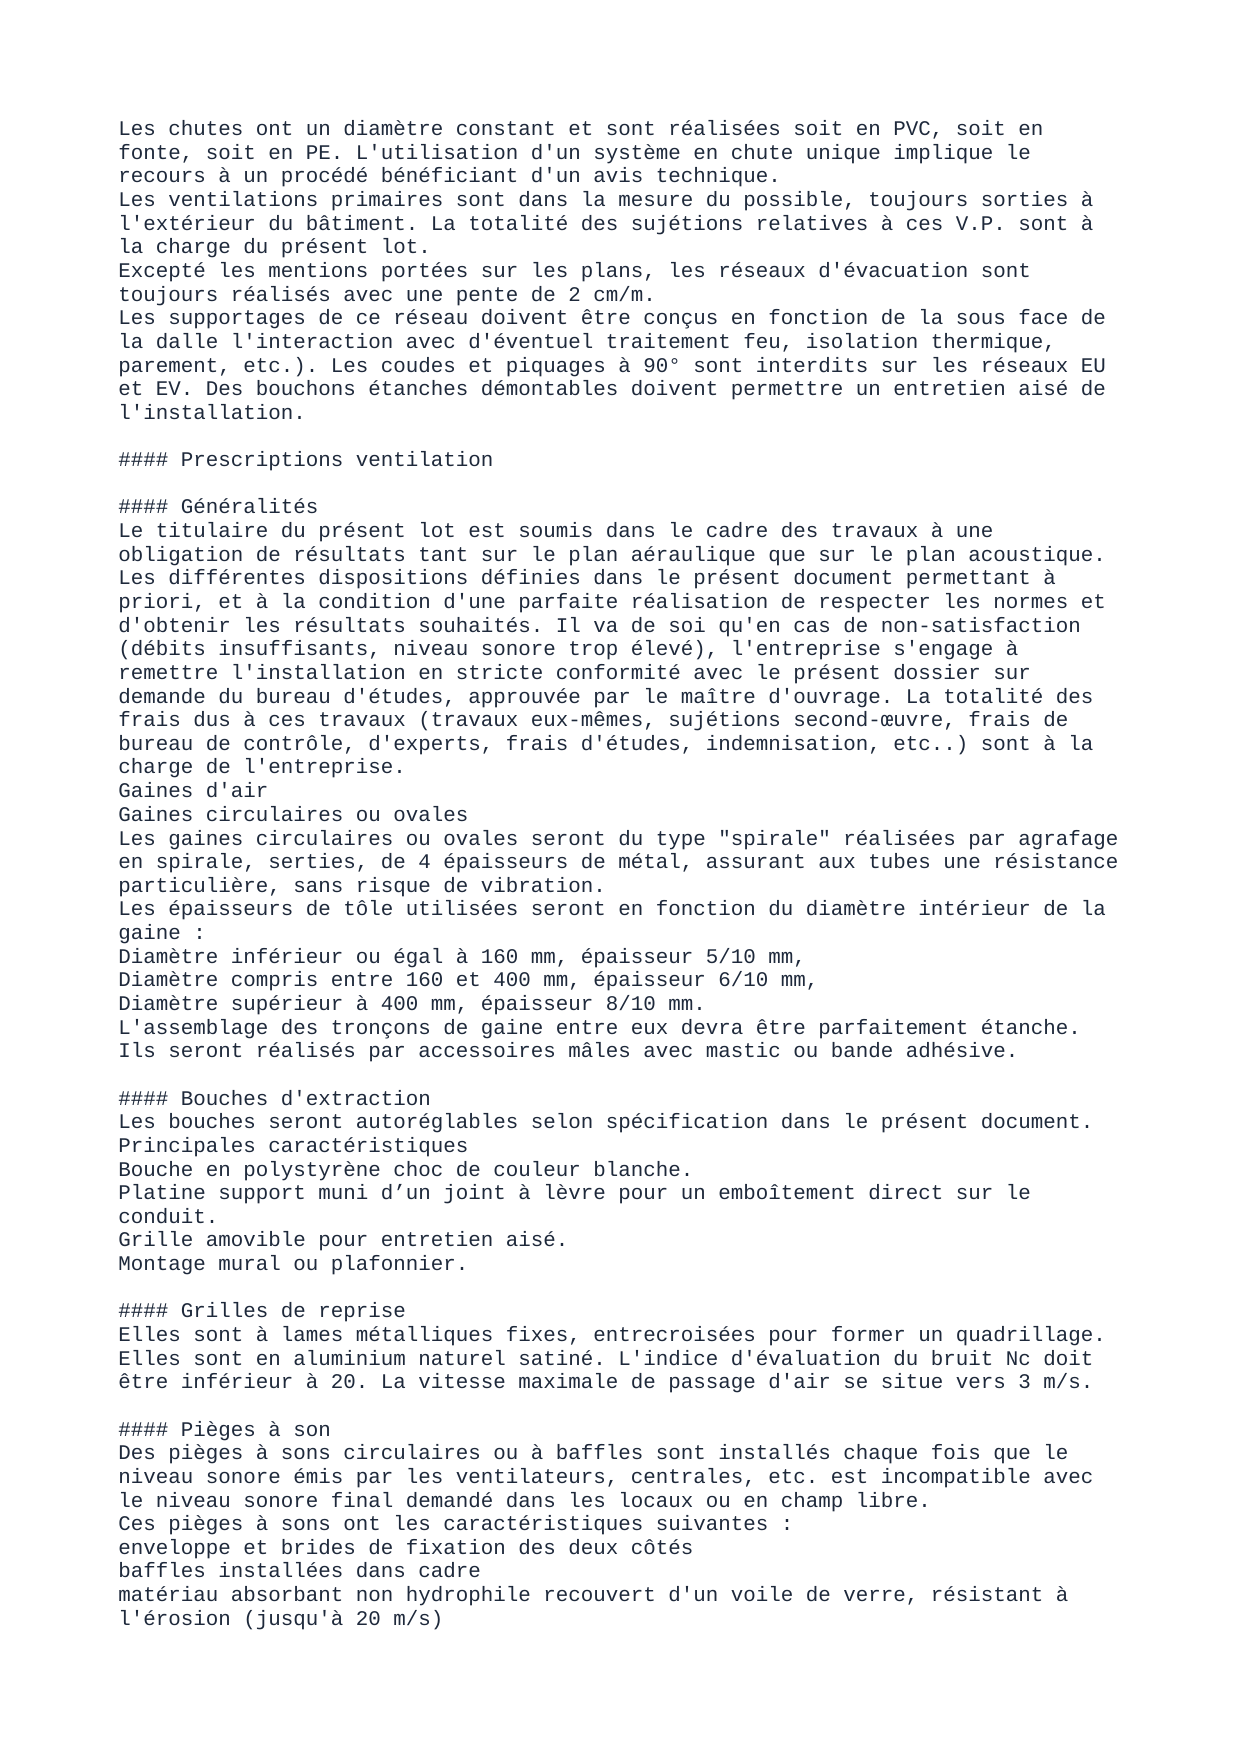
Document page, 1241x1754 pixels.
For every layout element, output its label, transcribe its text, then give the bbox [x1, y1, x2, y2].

text Des pièges à sons circulaires ou à baffles sont installés chaque fois que le niveau sonore émis par les ventilateurs, centrales, etc. est incompatible avec le niveau sonore final demandé dans les locaux ou en champ libre. [118, 1442, 1122, 1513]
text Les supportages de ce réseau doivent être conçus en fonction de la sous face de la dalle l'interaction avec d'éventuel traitement feu, isolation thermique, parement, etc.). Les coudes et piquages à 90° sont interdits sur les réseaux EU et EV. Des bouchons étanches démontables doivent permettre un entretien aisé de l'installation. [118, 307, 1122, 426]
text Les chutes ont un diamètre constant et sont réalisées soit en PVC, soit en fonte, soit en PE. L'utilisation d'un système en chute unique implique le recours à un procédé bénéficiant d'un avis technique. [118, 118, 1122, 189]
text #### Pièges à son [118, 1419, 1122, 1442]
text Gaines d'air [118, 780, 1122, 804]
text Diamètre compris entre 160 et 400 mm, épaisseur 6/10 mm, [118, 969, 1122, 993]
text Ces pièges à sons ont les caractéristiques suivantes : [118, 1513, 1122, 1537]
text L'assemblage des tronçons de gaine entre eux devra être parfaitement étanche. Ils seront réalisés par accessoires mâles avec mastic ou bande adhésive. [118, 1017, 1122, 1064]
text #### Prescriptions ventilation [118, 449, 1122, 473]
text #### Bouches d'extraction [118, 1088, 1122, 1111]
text Elles sont à lames métalliques fixes, entrecroisées pour former un quadrillage. Elles sont en aluminium naturel satiné. L'indice d'évaluation du bruit Nc doit être inférieur à 20. La vitesse maximale de passage d'air se situe vers 3 m/s. [118, 1324, 1122, 1395]
text enveloppe et brides de fixation des deux côtés [118, 1537, 1122, 1561]
text Principales caractéristiques [118, 1135, 1122, 1158]
text Diamètre supérieur à 400 mm, épaisseur 8/10 mm. [118, 993, 1122, 1017]
text Diamètre inférieur ou égal à 160 mm, épaisseur 5/10 mm, [118, 946, 1122, 969]
text baffles installées dans cadre [118, 1561, 1122, 1584]
text Montage mural ou plafonnier. [118, 1253, 1122, 1277]
text Excepté les mentions portées sur les plans, les réseaux d'évacuation sont toujours réalisés avec une pente de 2 cm/m. [118, 260, 1122, 307]
text #### Généralités [118, 496, 1122, 520]
text Platine support muni d’un joint à lèvre pour un emboîtement direct sur le conduit. [118, 1182, 1122, 1229]
text Grille amovible pour entretien aisé. [118, 1229, 1122, 1253]
text Les gaines circulaires ou ovales seront du type "spirale" réalisées par agrafage en spirale, serties, de 4 épaisseurs de métal, assurant aux tubes une résistance particulière, sans risque de vibration. [118, 827, 1122, 898]
text Les bouches seront autoréglables selon spécification dans le présent document. [118, 1111, 1122, 1135]
text #### Grilles de reprise [118, 1300, 1122, 1324]
text Les ventilations primaires sont dans la mesure du possible, toujours sorties à l'extérieur du bâtiment. La totalité des sujétions relatives à ces V.P. sont à la charge du présent lot. [118, 189, 1122, 260]
text matériau absorbant non hydrophile recouvert d'un voile de verre, résistant à l'érosion (jusqu'à 20 m/s) [118, 1584, 1122, 1631]
text Le titulaire du présent lot est soumis dans le cadre des travaux à une obligation de résultats tant sur le plan aéraulique que sur le plan acoustique. Les différentes dispositions définies dans le présent document permettant à priori, et à la condition d'une parfaite réalisation de respecter les normes et d'obtenir les résultats souhaités. Il va de soi qu'en cas de non-satisfaction (débits insuffisants, niveau sonore trop élevé), l'entreprise s'engage à remettre l'installation en stricte conformité avec le présent dossier sur demande du bureau d'études, approuvée par le maître d'ouvrage. La totalité des frais dus à ces travaux (travaux eux-mêmes, sujétions second-œuvre, frais de bureau de contrôle, d'experts, frais d'études, indemnisation, etc..) sont à la charge de l'entreprise. [118, 520, 1122, 780]
text Gaines circulaires ou ovales [118, 804, 1122, 827]
text Bouche en polystyrène choc de couleur blanche. [118, 1158, 1122, 1182]
text Les épaisseurs de tôle utilisées seront en fonction du diamètre intérieur de la gaine : [118, 898, 1122, 946]
